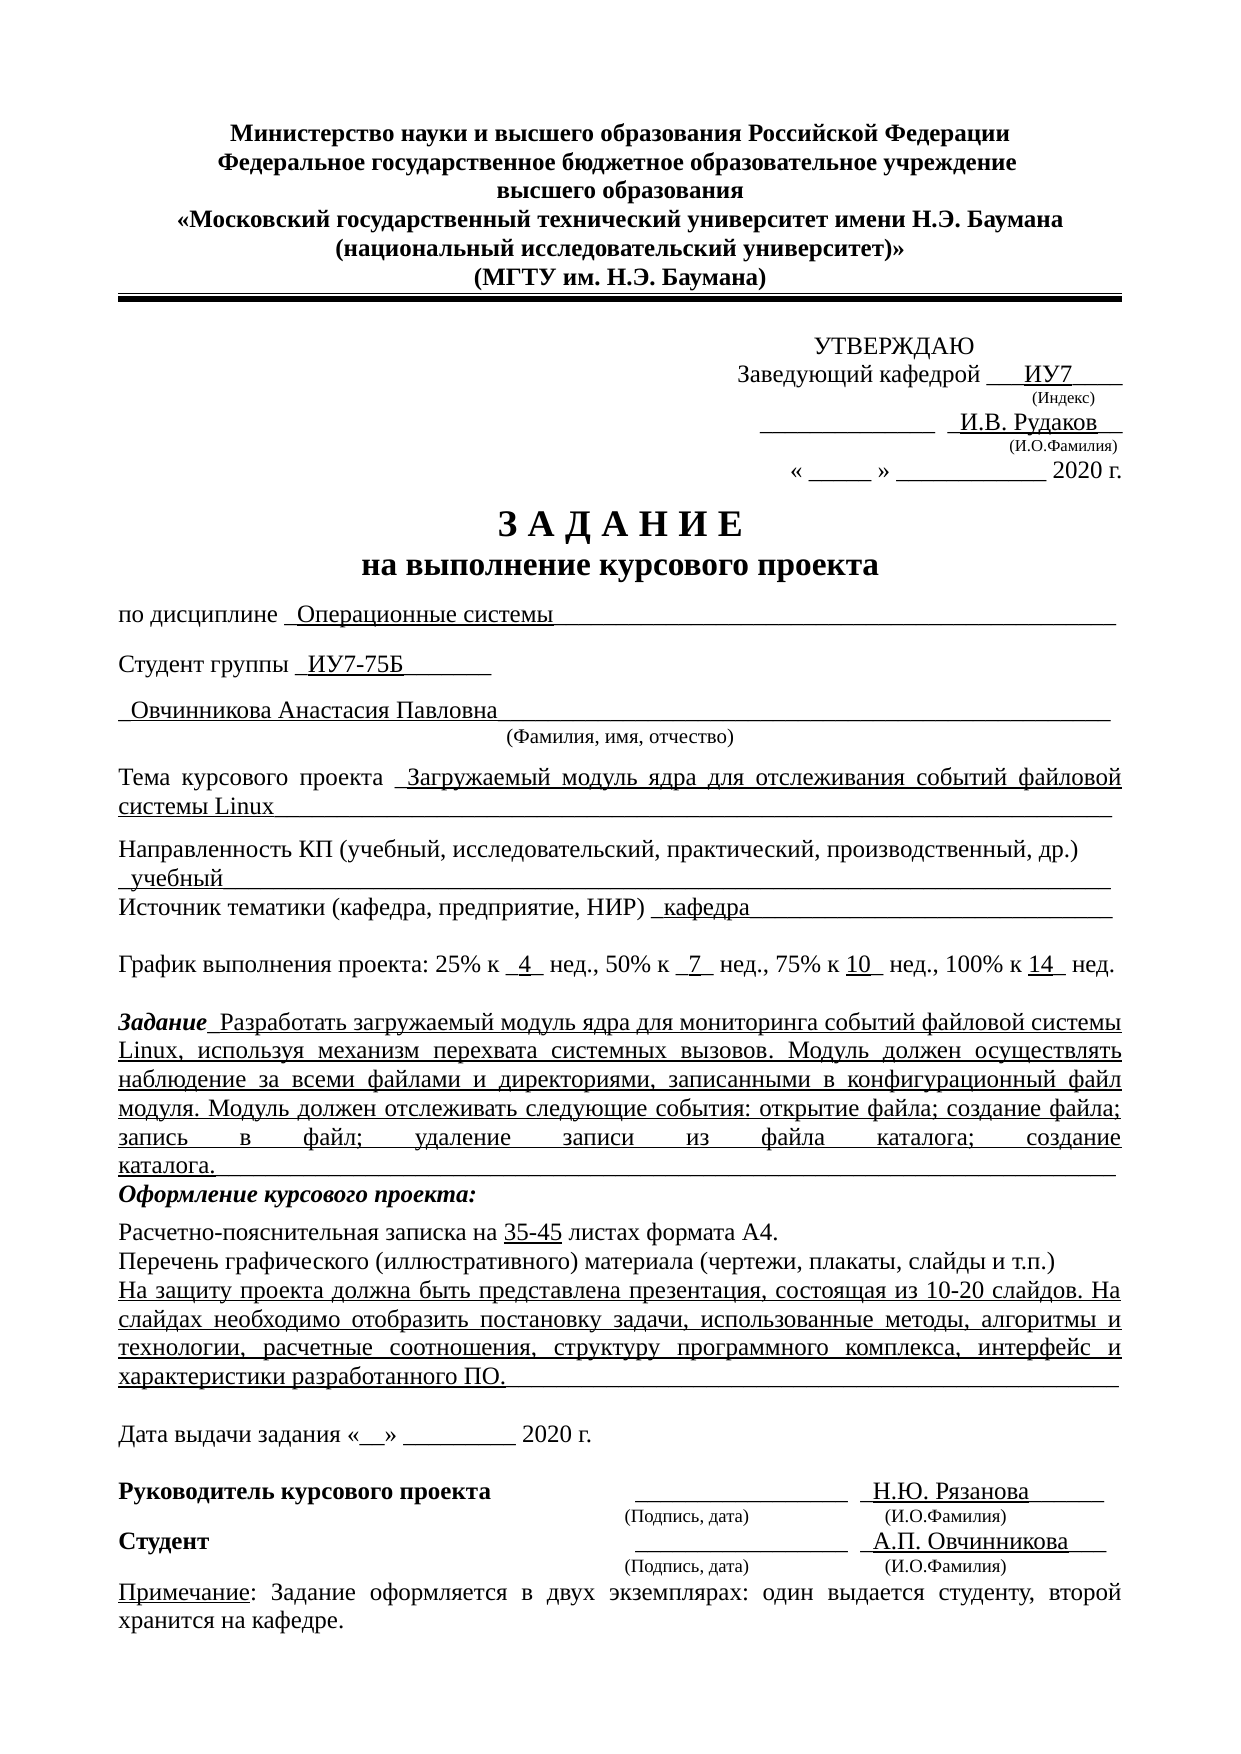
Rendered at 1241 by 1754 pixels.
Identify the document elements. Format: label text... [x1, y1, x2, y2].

text На защиту проекта должна быть представлена презентация, состоящая из 10-20 слайдов. На слайдах необходимо отобразить постановку задачи, использованные методы, алгоритмы и [118, 1275, 1122, 1329]
text ______________ _И.В. Рудаков__ [118, 407, 1122, 436]
text «Московский государственный технический университет имени Н.Э. Баумана [118, 204, 1122, 233]
text Направленность КП (учебный, исследовательский, практический, производственный, др.) [118, 834, 1122, 863]
text УТВЕРЖДАЮ [118, 331, 974, 359]
text Примечание: Задание оформляется в двух экземплярах: один выдается студенту, второй хранится на кафедре. [118, 1577, 1122, 1634]
text Студент _________________ _А.П. Овчинникова___ [118, 1526, 1122, 1555]
text высшего образования [118, 176, 1122, 204]
text Руководитель курсового проекта _________________ _Н.Ю. Рязанова______ [118, 1476, 1122, 1505]
text модуля. Модуль должен отслеживать следующие события: открытие файла; создание файла; запись в файл; удаление записи из файла каталога; создание [118, 1091, 1122, 1147]
text каталога.________________________________________________________________________ [118, 1148, 1122, 1179]
text _учебный_______________________________________________________________________ [118, 863, 1122, 892]
text (Фамилия, имя, отчество) [118, 724, 1122, 748]
text наблюдение за всеми файлами и директориями, записанными в конфигурационный файл [118, 1062, 1122, 1089]
text Перечень графического (иллюстративного) материала (чертежи, плакаты, слайды и т.п.) [118, 1246, 1122, 1275]
text Дата выдачи задания «__» _________ 2020 г. [118, 1419, 1122, 1447]
text (Подпись, дата) (И.О.Фамилия) [118, 1555, 1063, 1577]
text (Подпись, дата) (И.О.Фамилия) [118, 1505, 1063, 1526]
text (МГТУ им. Н.Э. Баумана) [118, 262, 1122, 293]
text (Индекс) [931, 388, 1122, 407]
text Оформление курсового проекта: [118, 1179, 1122, 1208]
text (И.О.Фамилия) [931, 436, 1122, 455]
text Федеральное государственное бюджетное образовательное учреждение [118, 147, 1122, 176]
text Источник тематики (кафедра, предприятие, НИР) _кафедра_____________________________ [118, 892, 1122, 920]
text _Овчинникова Анастасия Павловна_________________________________________________ [118, 695, 1122, 724]
text « _____ » ____________ 2020 г. [118, 455, 1122, 484]
text Расчетно-пояснительная записка на 35-45 листах формата А4. [118, 1217, 1122, 1246]
text ЗАДАНИЕ [118, 501, 1122, 544]
text (национальный исследовательский университет)» [118, 233, 1122, 262]
text характеристики разработанного ПО._________________________________________________ [118, 1359, 1122, 1390]
text по дисциплине _Операционные системы_____________________________________________ [118, 599, 1122, 628]
text Тема курсового проекта _Загружаемый модуль ядра для отслеживания событий файловой системы Linux___________________________________________________________________ [118, 762, 1122, 820]
text Студент группы _ИУ7-75Б_______ [118, 649, 1122, 678]
text График выполнения проекта: 25% к _4_ нед., 50% к _7_ нед., 75% к 10_ нед., 100% к 14_ нед. [118, 949, 1122, 978]
text Задание_Разработать загружаемый модуль ядра для мониторинга событий файловой системы Linux, используя механизм перехвата системных вызовов. Модуль должен осуществлять [118, 1007, 1122, 1060]
text технологии, расчетные соотношения, структуру программного комплекса, интерфейс и [118, 1330, 1122, 1357]
text на выполнение курсового проекта [118, 544, 1122, 582]
text Заведующий кафедрой ___ИУ7____ [118, 359, 1122, 388]
text Министерство науки и высшего образования Российской Федерации [118, 118, 1122, 147]
